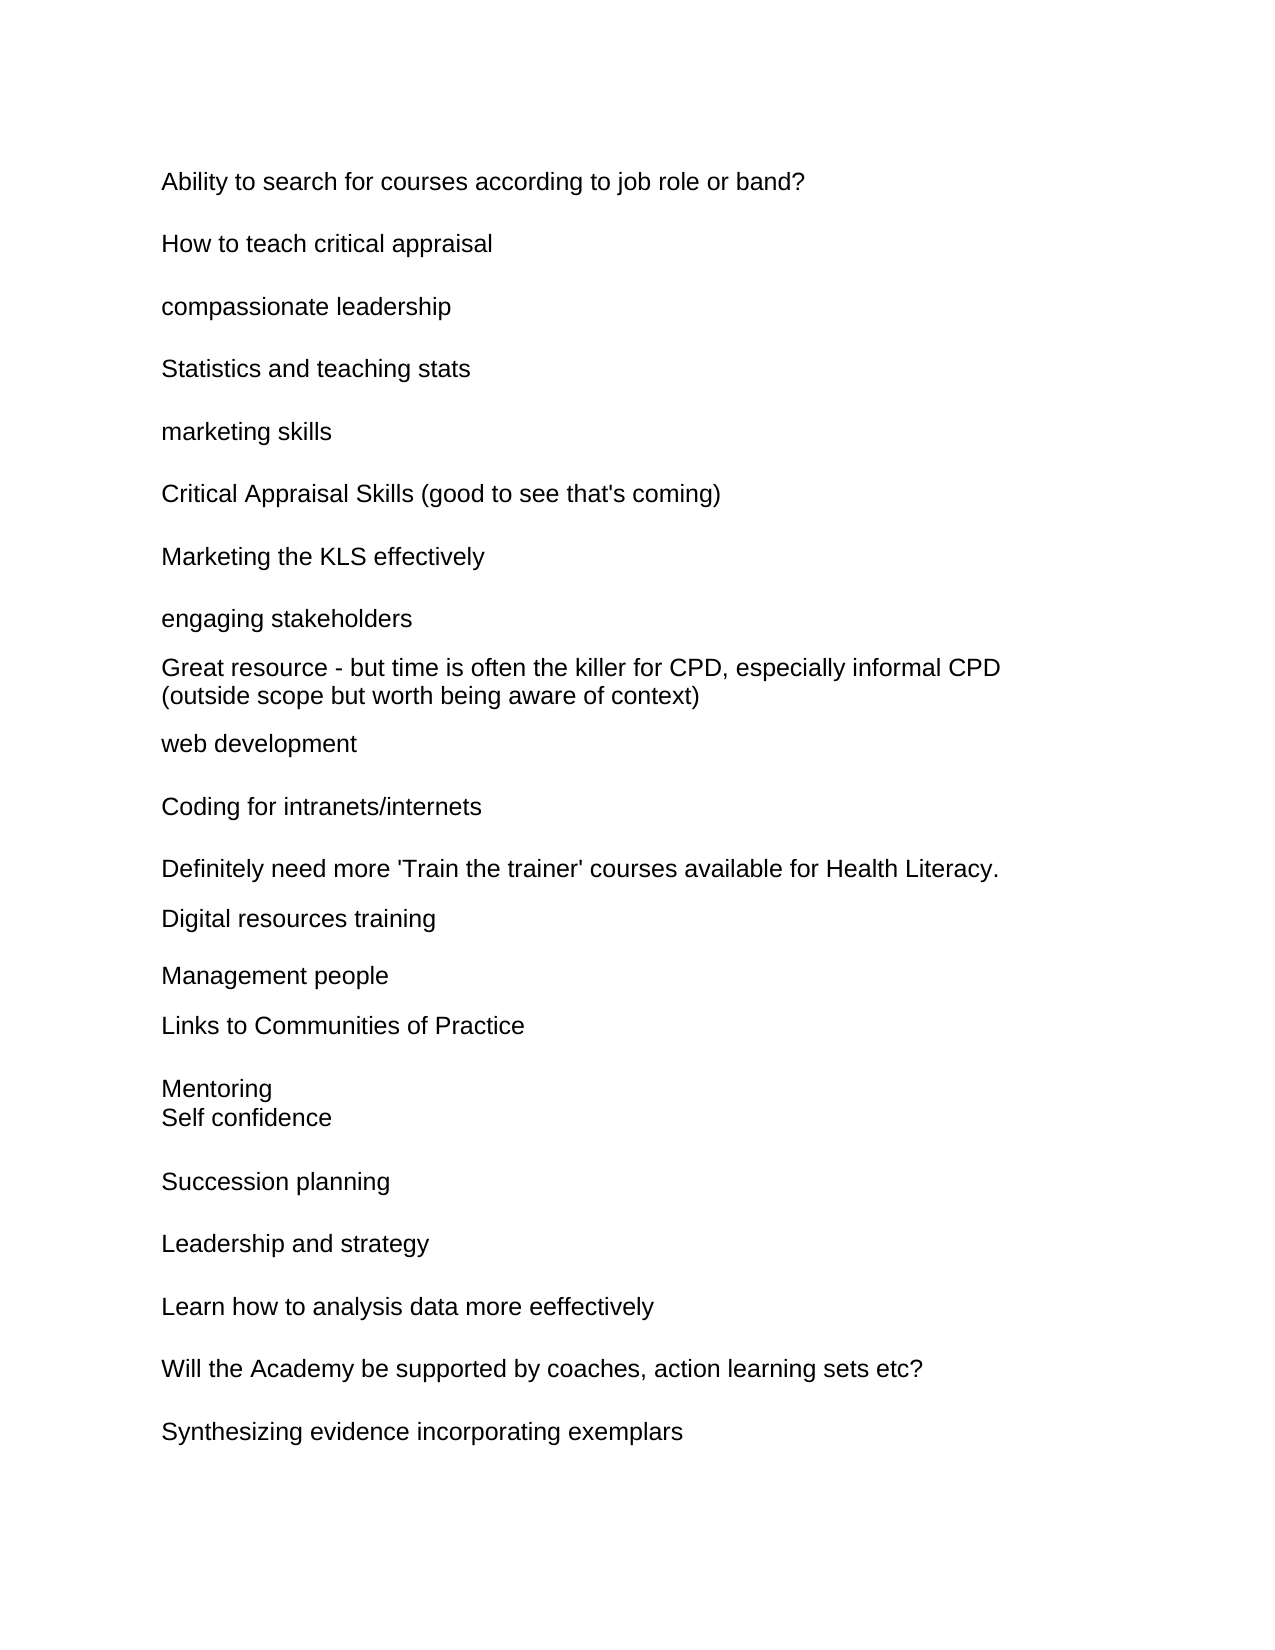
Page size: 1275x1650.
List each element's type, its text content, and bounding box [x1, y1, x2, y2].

table_cell How to teach critical appraisal [150, 213, 1275, 275]
table_cell Leadership and strategy [150, 1213, 1275, 1275]
table_cell Definitely need more 'Train the trainer' courses available for Health Literacy. [150, 838, 1275, 900]
table_cell Critical Appraisal Skills (good to see that's coming) [150, 463, 1275, 525]
table_cell Will the Academy be supported by coaches, action learning sets etc? [150, 1338, 1275, 1400]
table_cell Digital resources training Management people [150, 900, 1275, 994]
table_cell Ability to search for courses according to job role or band? [150, 150, 1275, 212]
table_cell Synthesizing evidence incorporating exemplars [150, 1400, 1275, 1462]
table_cell web development [150, 713, 1275, 775]
table_cell compassionate leadership [150, 275, 1275, 337]
table_cell Links to Communities of Practice [150, 994, 1275, 1056]
table_cell Mentoring Self confidence [150, 1056, 1275, 1150]
table_cell engaging stakeholders [150, 588, 1275, 650]
table_cell Succession planning [150, 1150, 1275, 1212]
table_cell marketing skills [150, 400, 1275, 462]
table_cell Learn how to analysis data more eeffectively [150, 1275, 1275, 1337]
table_cell Coding for intranets/internets [150, 775, 1275, 837]
table_cell Statistics and teaching stats [150, 338, 1275, 400]
table_cell Marketing the KLS effectively [150, 525, 1275, 587]
table_cell Great resource - but time is often the killer for CPD, especially informal CPD (outside scope but worth being aware of context) [150, 650, 1275, 712]
